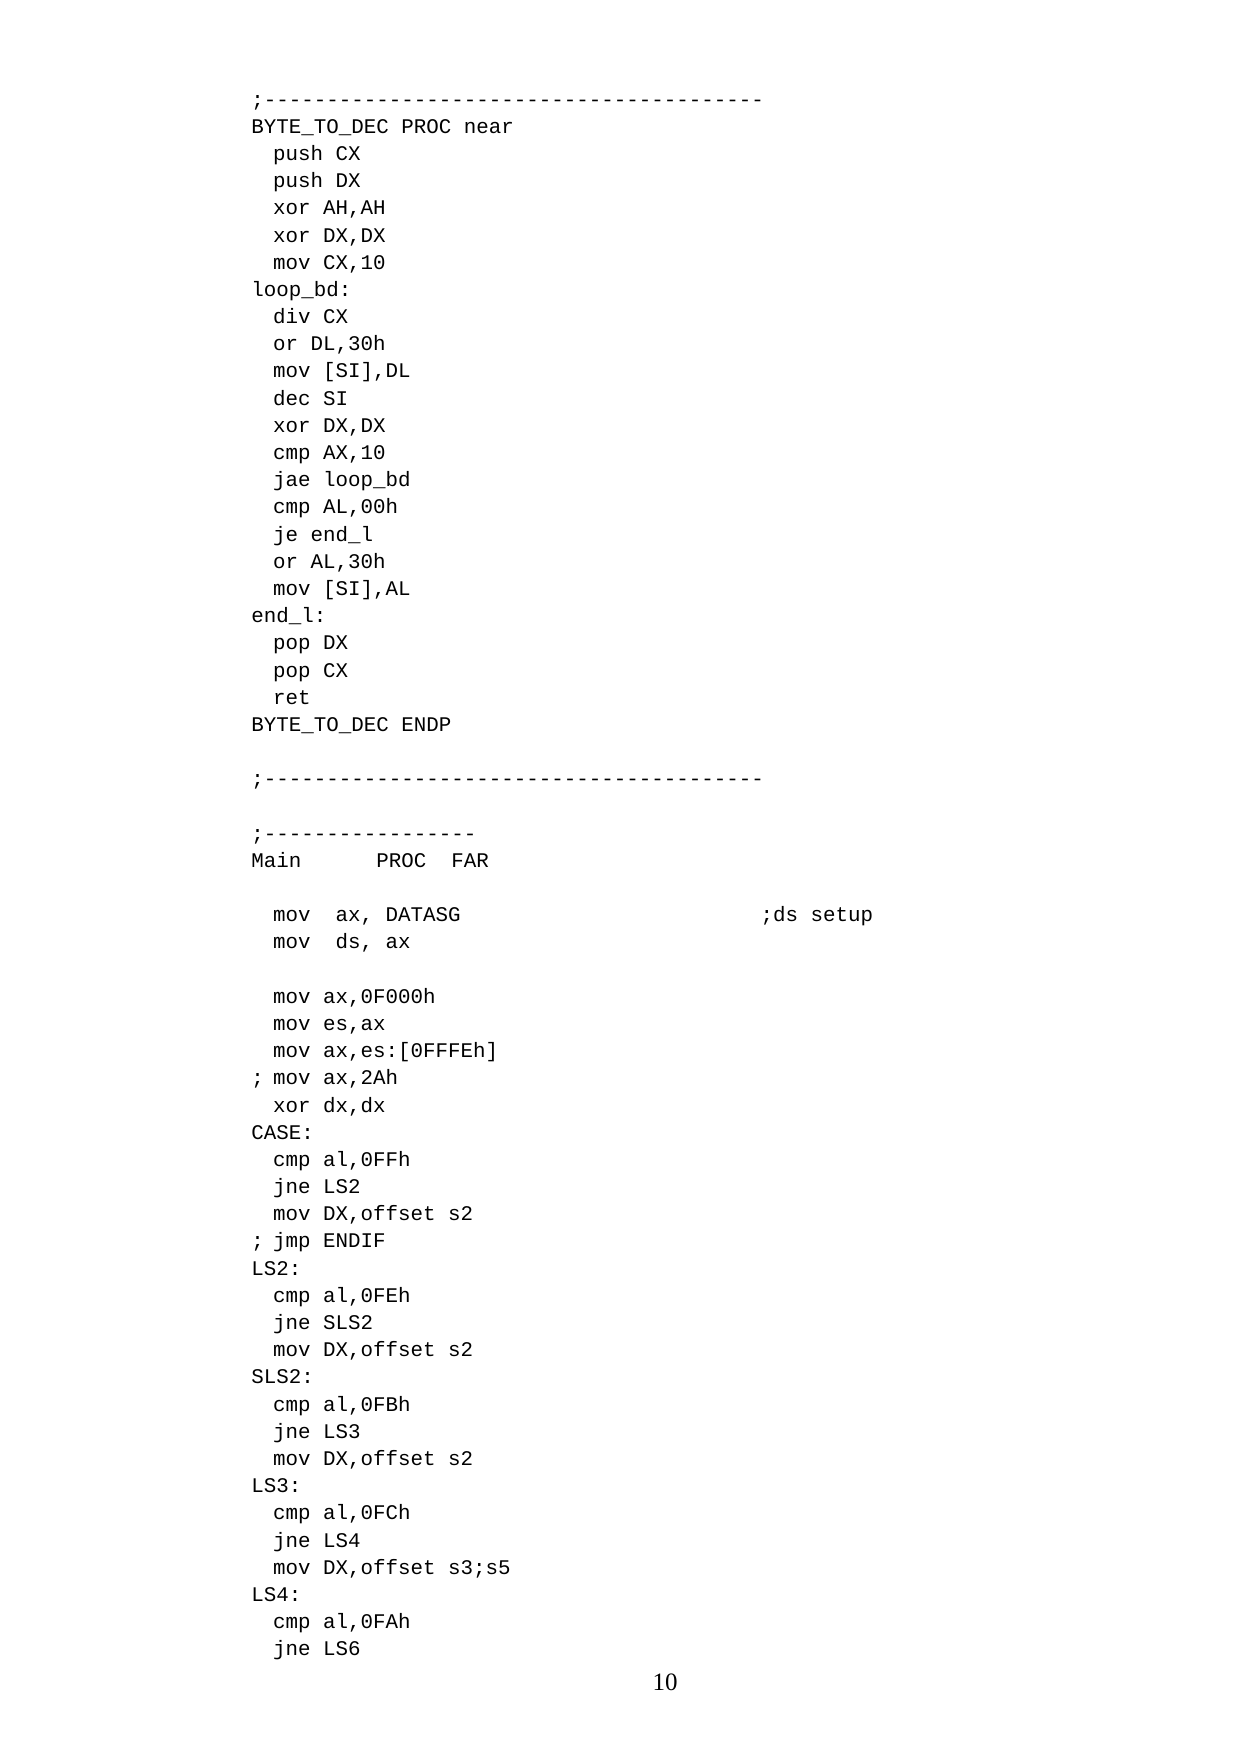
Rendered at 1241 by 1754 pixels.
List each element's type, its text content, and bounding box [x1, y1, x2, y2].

text ;---------------------------------------- [177, 768, 1152, 792]
text cmp al,0FBh [177, 1394, 1152, 1417]
text BYTE_TO_DEC ENDP [177, 714, 1152, 738]
text pop DX [177, 632, 1152, 656]
text jne LS3 [177, 1421, 1152, 1444]
text mov ax, DATASG ;ds setup [177, 904, 1152, 928]
text jne LS4 [177, 1529, 1152, 1553]
text cmp al,0FAh [177, 1611, 1152, 1635]
text xor AH,AH [177, 197, 1152, 221]
text or DL,30h [177, 333, 1152, 357]
text end_l: [177, 605, 1152, 629]
text mov [SI],DL [177, 361, 1152, 384]
text Main PROC FAR [177, 850, 1152, 873]
text dec SI [177, 388, 1152, 411]
text push DX [177, 170, 1152, 194]
text pop CX [177, 659, 1152, 683]
text mov ds, ax [177, 931, 1152, 955]
text mov DX,offset s2 [177, 1448, 1152, 1472]
text jne LS2 [177, 1176, 1152, 1200]
text LS3: [177, 1475, 1152, 1499]
text mov DX,offset s2 [177, 1203, 1152, 1227]
text mov DX,offset s3;s5 [177, 1557, 1152, 1580]
text jne LS6 [177, 1638, 1152, 1662]
text cmp al,0FEh [177, 1285, 1152, 1308]
text jae loop_bd [177, 469, 1152, 493]
text mov [SI],AL [177, 578, 1152, 602]
text xor DX,DX [177, 415, 1152, 438]
text or AL,30h [177, 551, 1152, 574]
text CASE: [177, 1122, 1152, 1145]
text SLS2: [177, 1366, 1152, 1390]
text mov ax,es:[0FFFEh] [177, 1040, 1152, 1064]
text ; jmp ENDIF [177, 1231, 1152, 1254]
text BYTE_TO_DEC PROC near [177, 116, 1152, 139]
text cmp al,0FFh [177, 1149, 1152, 1173]
text mov ax,0F000h [177, 986, 1152, 1009]
text push CX [177, 143, 1152, 167]
text LS4: [177, 1584, 1152, 1608]
text jne SLS2 [177, 1312, 1152, 1336]
text cmp AL,00h [177, 496, 1152, 520]
text ;----------------- [177, 823, 1152, 846]
text xor DX,DX [177, 224, 1152, 248]
text cmp al,0FCh [177, 1502, 1152, 1526]
text je end_l [177, 524, 1152, 547]
text div CX [177, 306, 1152, 330]
text ret [177, 687, 1152, 710]
text mov es,ax [177, 1013, 1152, 1037]
text xor dx,dx [177, 1094, 1152, 1118]
text cmp AX,10 [177, 442, 1152, 466]
text LS2: [177, 1258, 1152, 1281]
text mov DX,offset s2 [177, 1339, 1152, 1363]
text ; mov ax,2Ah [177, 1067, 1152, 1091]
text ;---------------------------------------- [177, 89, 1152, 112]
text loop_bd: [177, 279, 1152, 303]
text mov CX,10 [177, 252, 1152, 275]
